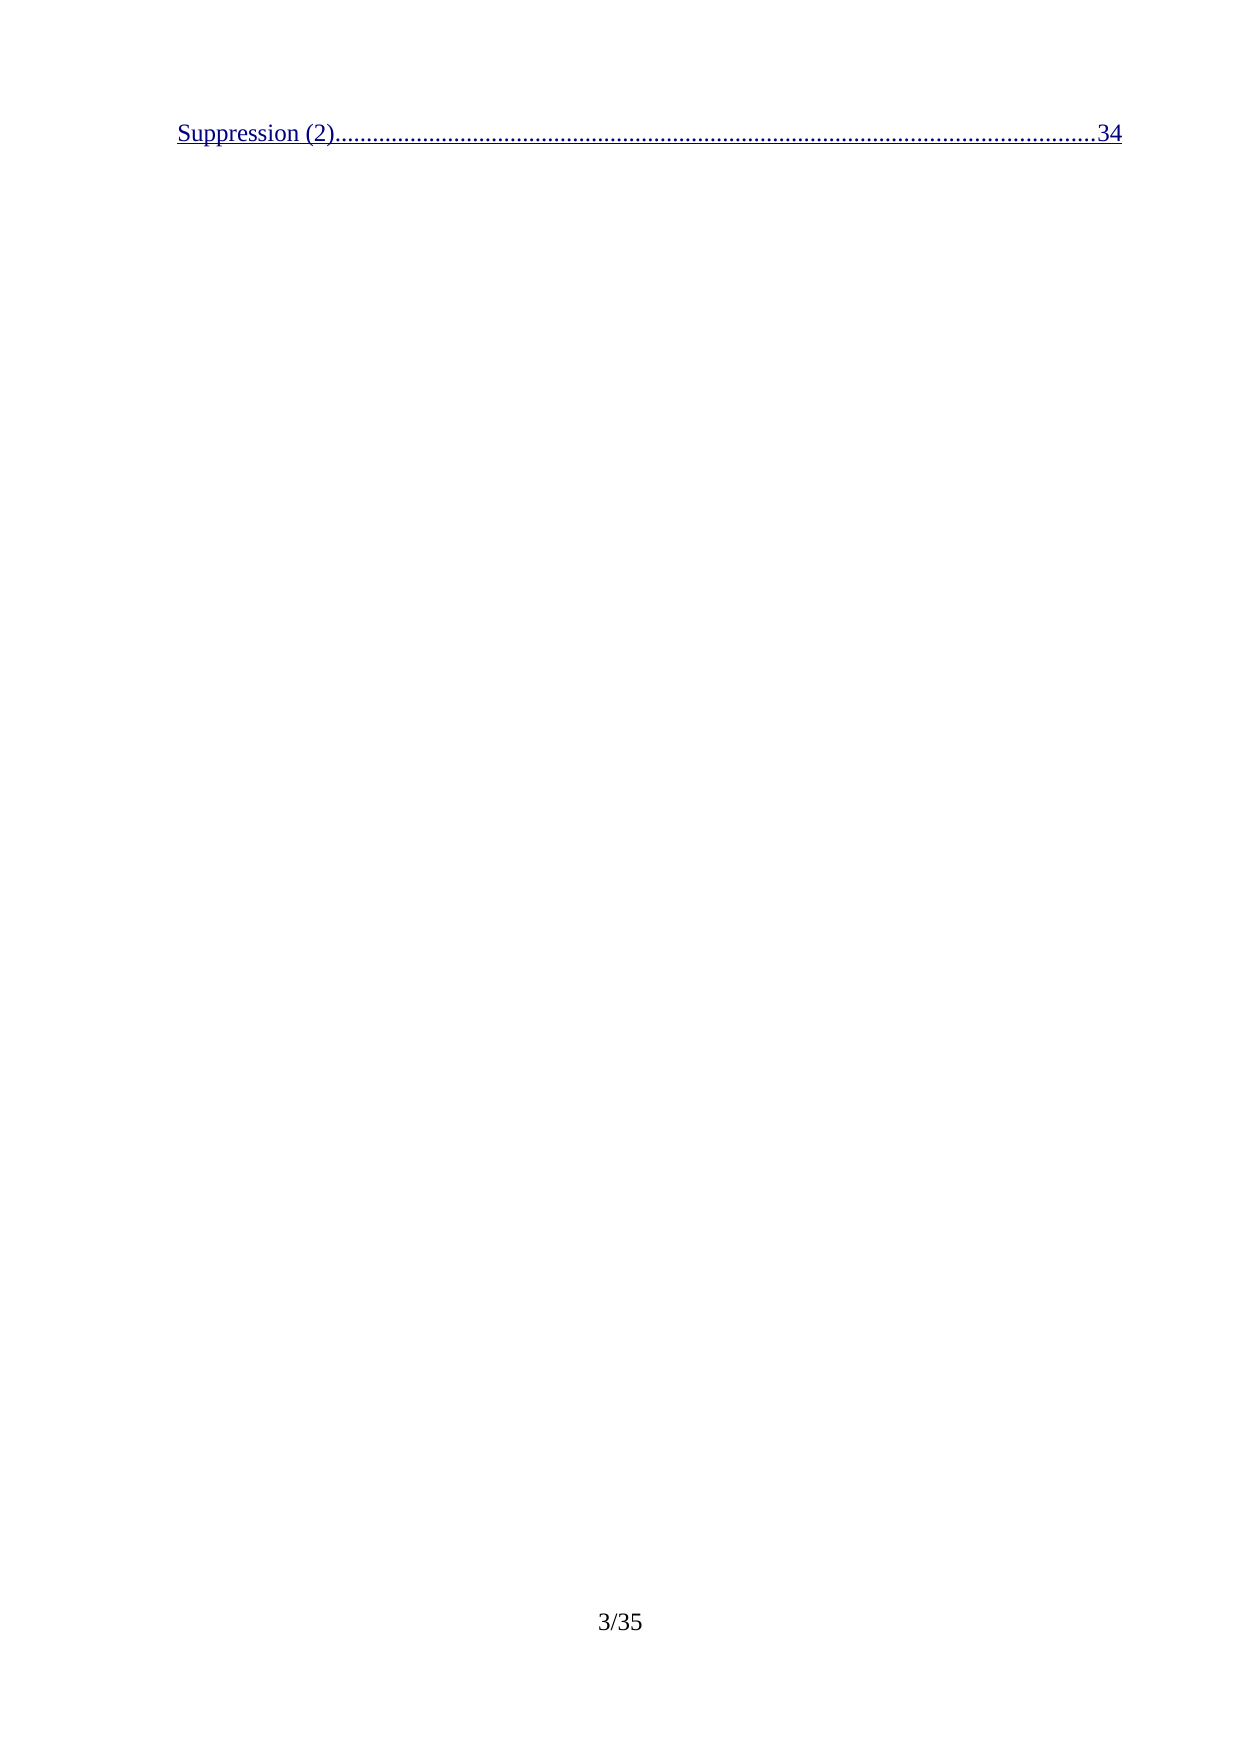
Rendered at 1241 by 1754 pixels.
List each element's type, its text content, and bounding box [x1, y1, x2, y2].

text Suppression (2) 34 [177, 118, 1122, 143]
